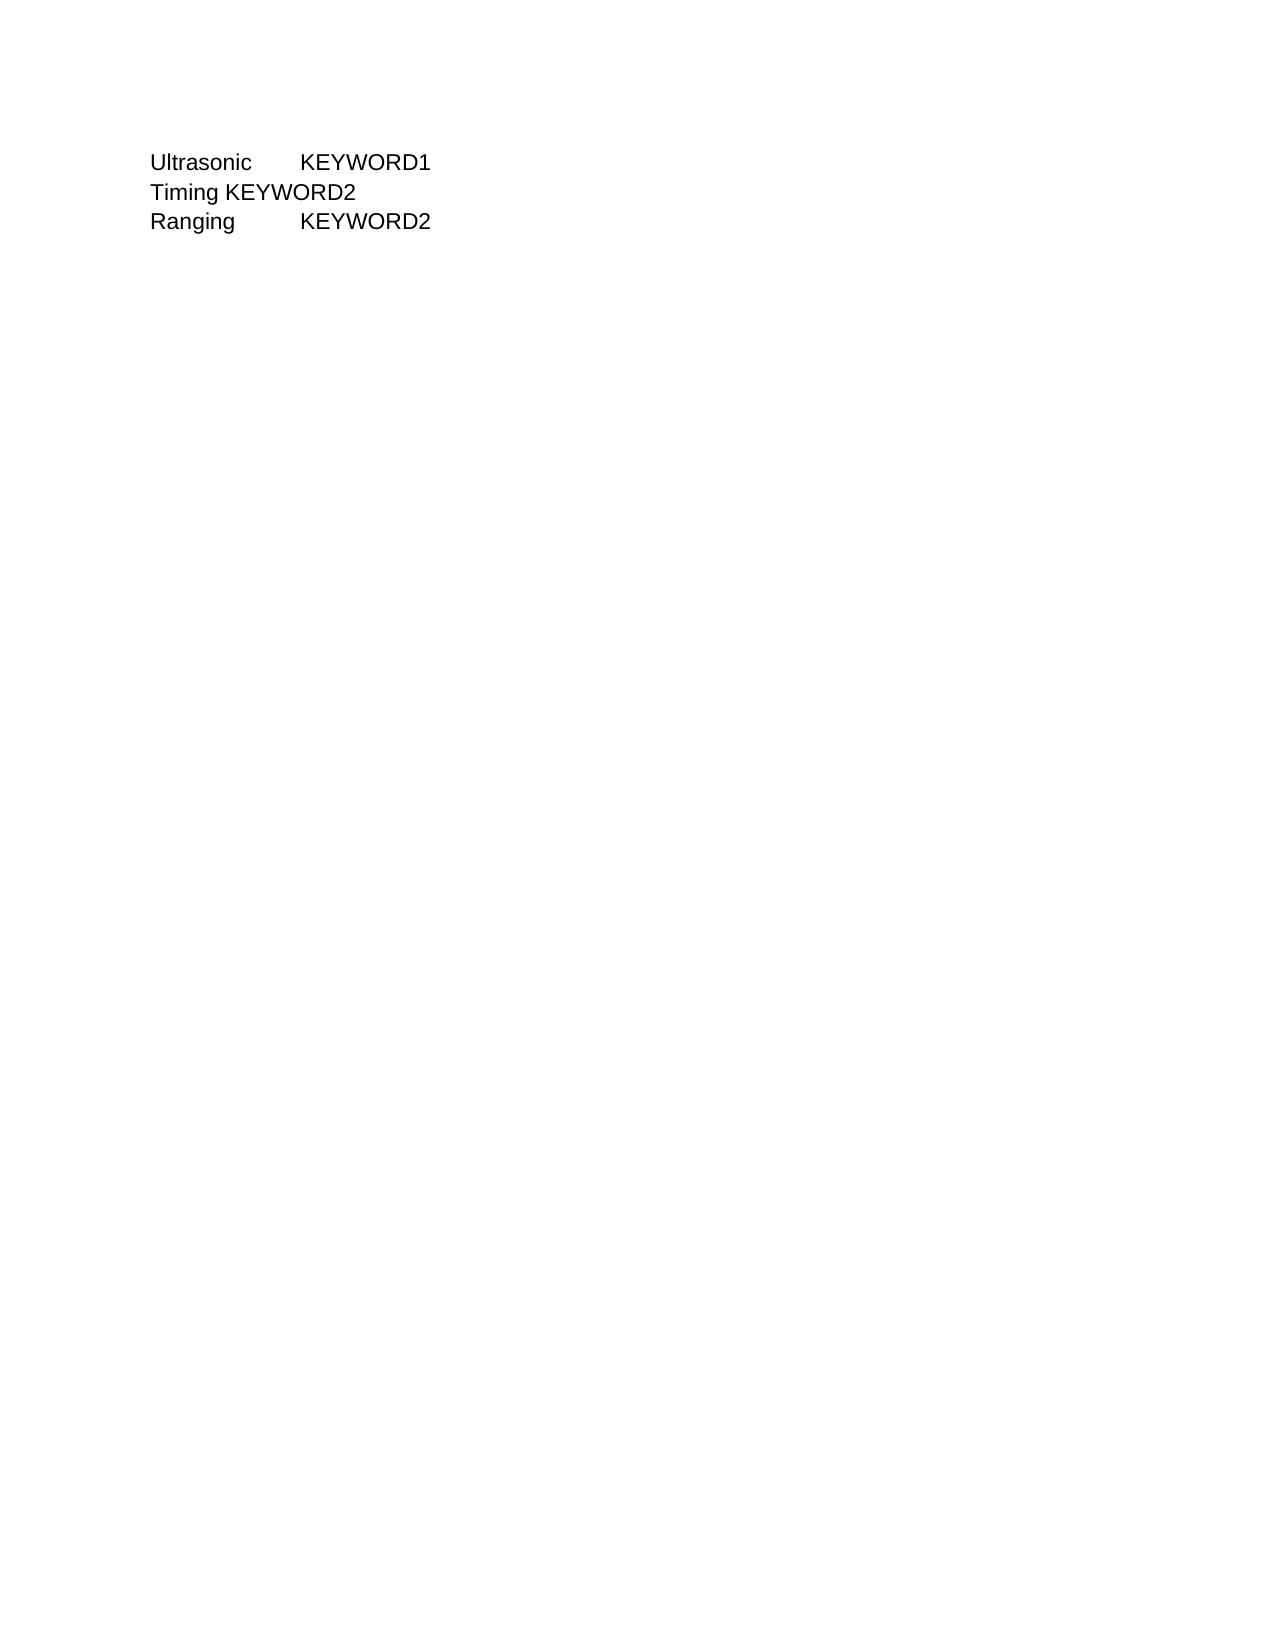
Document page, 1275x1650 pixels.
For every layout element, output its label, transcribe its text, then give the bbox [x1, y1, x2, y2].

text Timing KEYWORD2 [150, 179, 1125, 205]
text Ultrasonic KEYWORD1 [150, 150, 1125, 176]
text Ranging KEYWORD2 [150, 209, 1125, 234]
